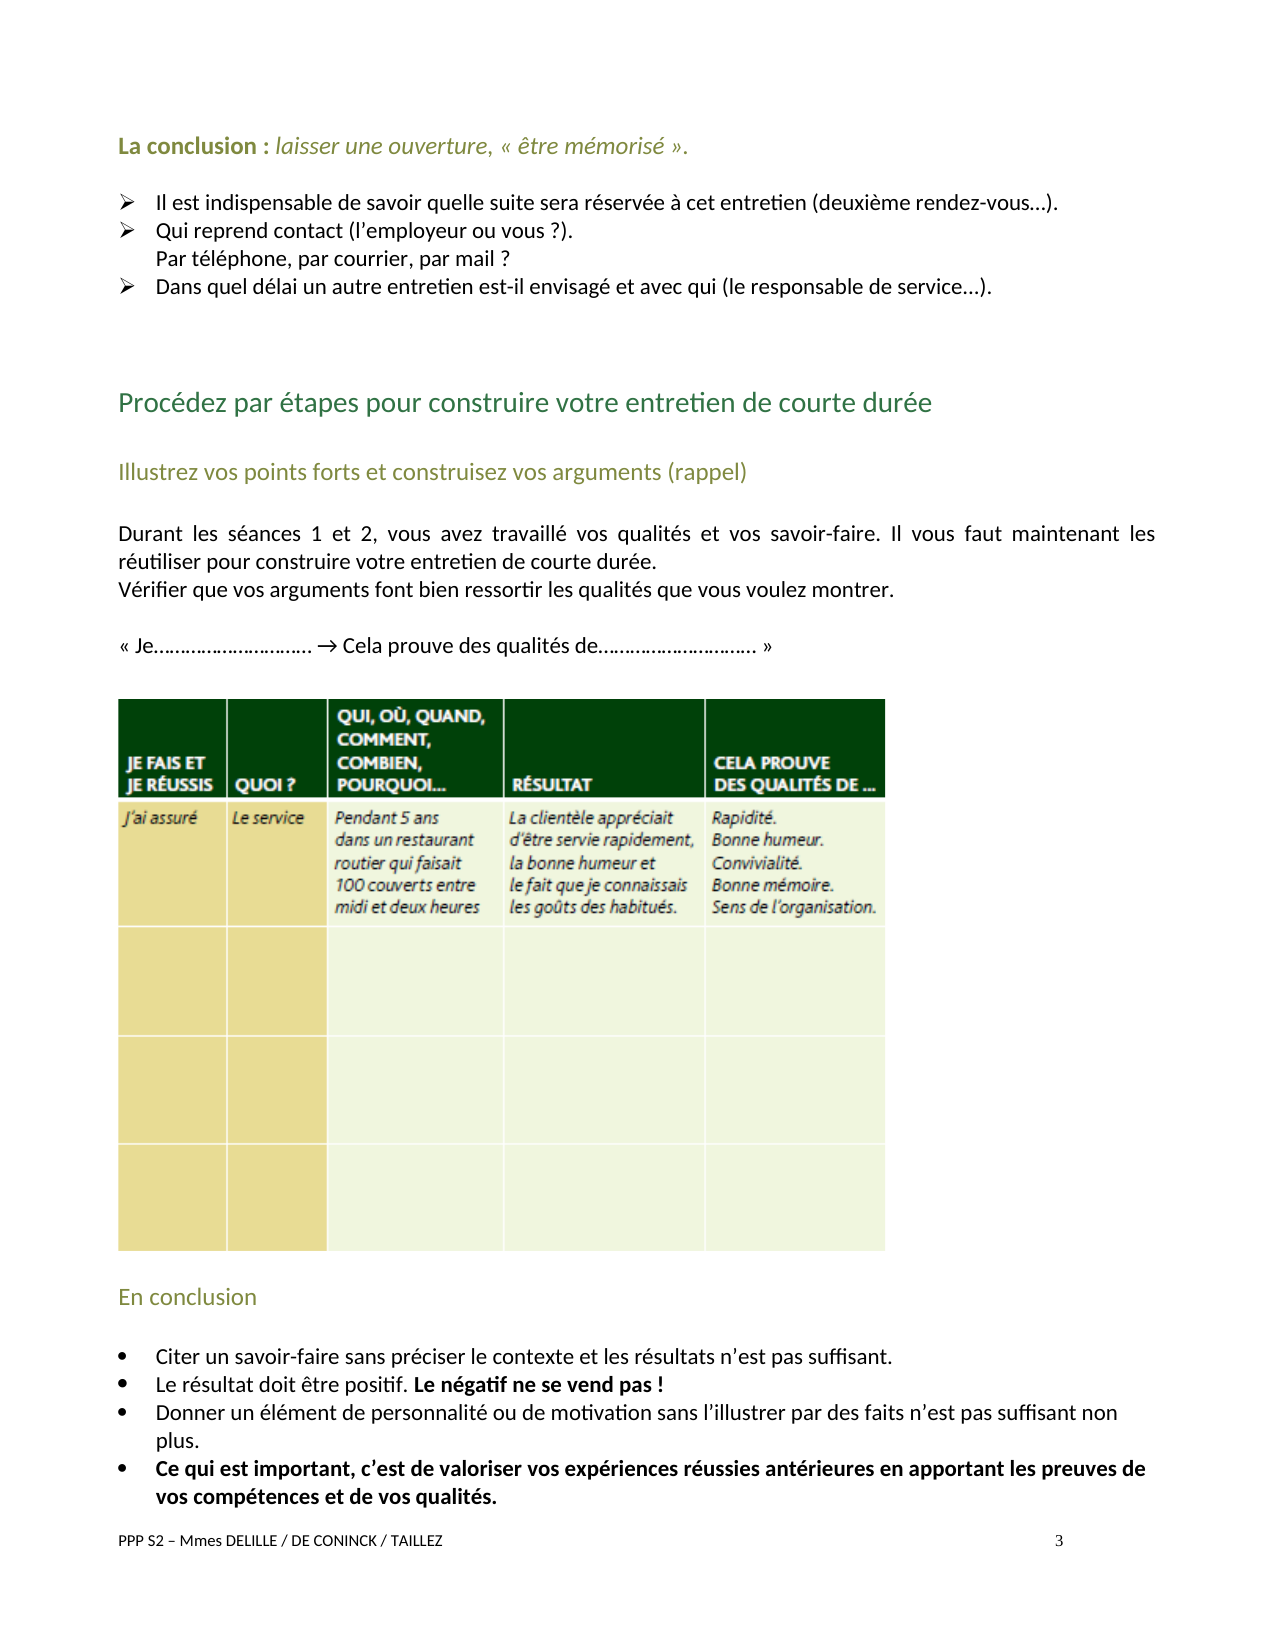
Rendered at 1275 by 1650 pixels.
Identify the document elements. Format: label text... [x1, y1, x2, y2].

list Ce qui est important, c’est de valoriser vos expériences réussies antérieures en apportant les preuves de vos compétences et de vos qualités. [118, 1454, 1157, 1510]
list Il est indispensable de savoir quelle suite sera réservée à cet entretien (deuxième rendez-vous…). [118, 188, 1157, 216]
list Le résultat doit être positif. Le négatif ne se vend pas ! [118, 1370, 1157, 1398]
text En conclusion [118, 1281, 1157, 1312]
list Donner un élément de personnalité ou de motivation sans l’illustrer par des faits n’est pas suffisant non plus. [118, 1398, 1157, 1454]
list Qui reprend contact (l’employeur ou vous ?). [118, 216, 1157, 244]
text Procédez par étapes pour construire votre entretien de courte durée [118, 384, 1157, 420]
text En pratique [118, 486, 1157, 519]
list Citer un savoir-faire sans préciser le contexte et les résultats n’est pas suffisant. [118, 1342, 1157, 1370]
list Dans quel délai un autre entretien est-il envisagé et avec qui (le responsable de service...). [118, 272, 1157, 301]
text La conclusion : laisser une ouverture, « être mémorisé ». [118, 130, 1157, 160]
text Par téléphone, par courrier, par mail ? [156, 244, 1157, 272]
text Vérifier que vos arguments font bien ressortir les qualités que vous voulez montrer. [118, 575, 1157, 603]
text Illustrez vos points forts et construisez vos arguments (rappel) [118, 456, 1157, 486]
text « Je………………………… → Cela prouve des qualités de………………………… » [118, 631, 1157, 659]
text Durant les séances 1 et 2, vous avez travaillé vos qualités et vos savoir-faire. Il vous faut maintenant les réutiliser pour construire votre entretien de courte durée. [118, 519, 1157, 575]
